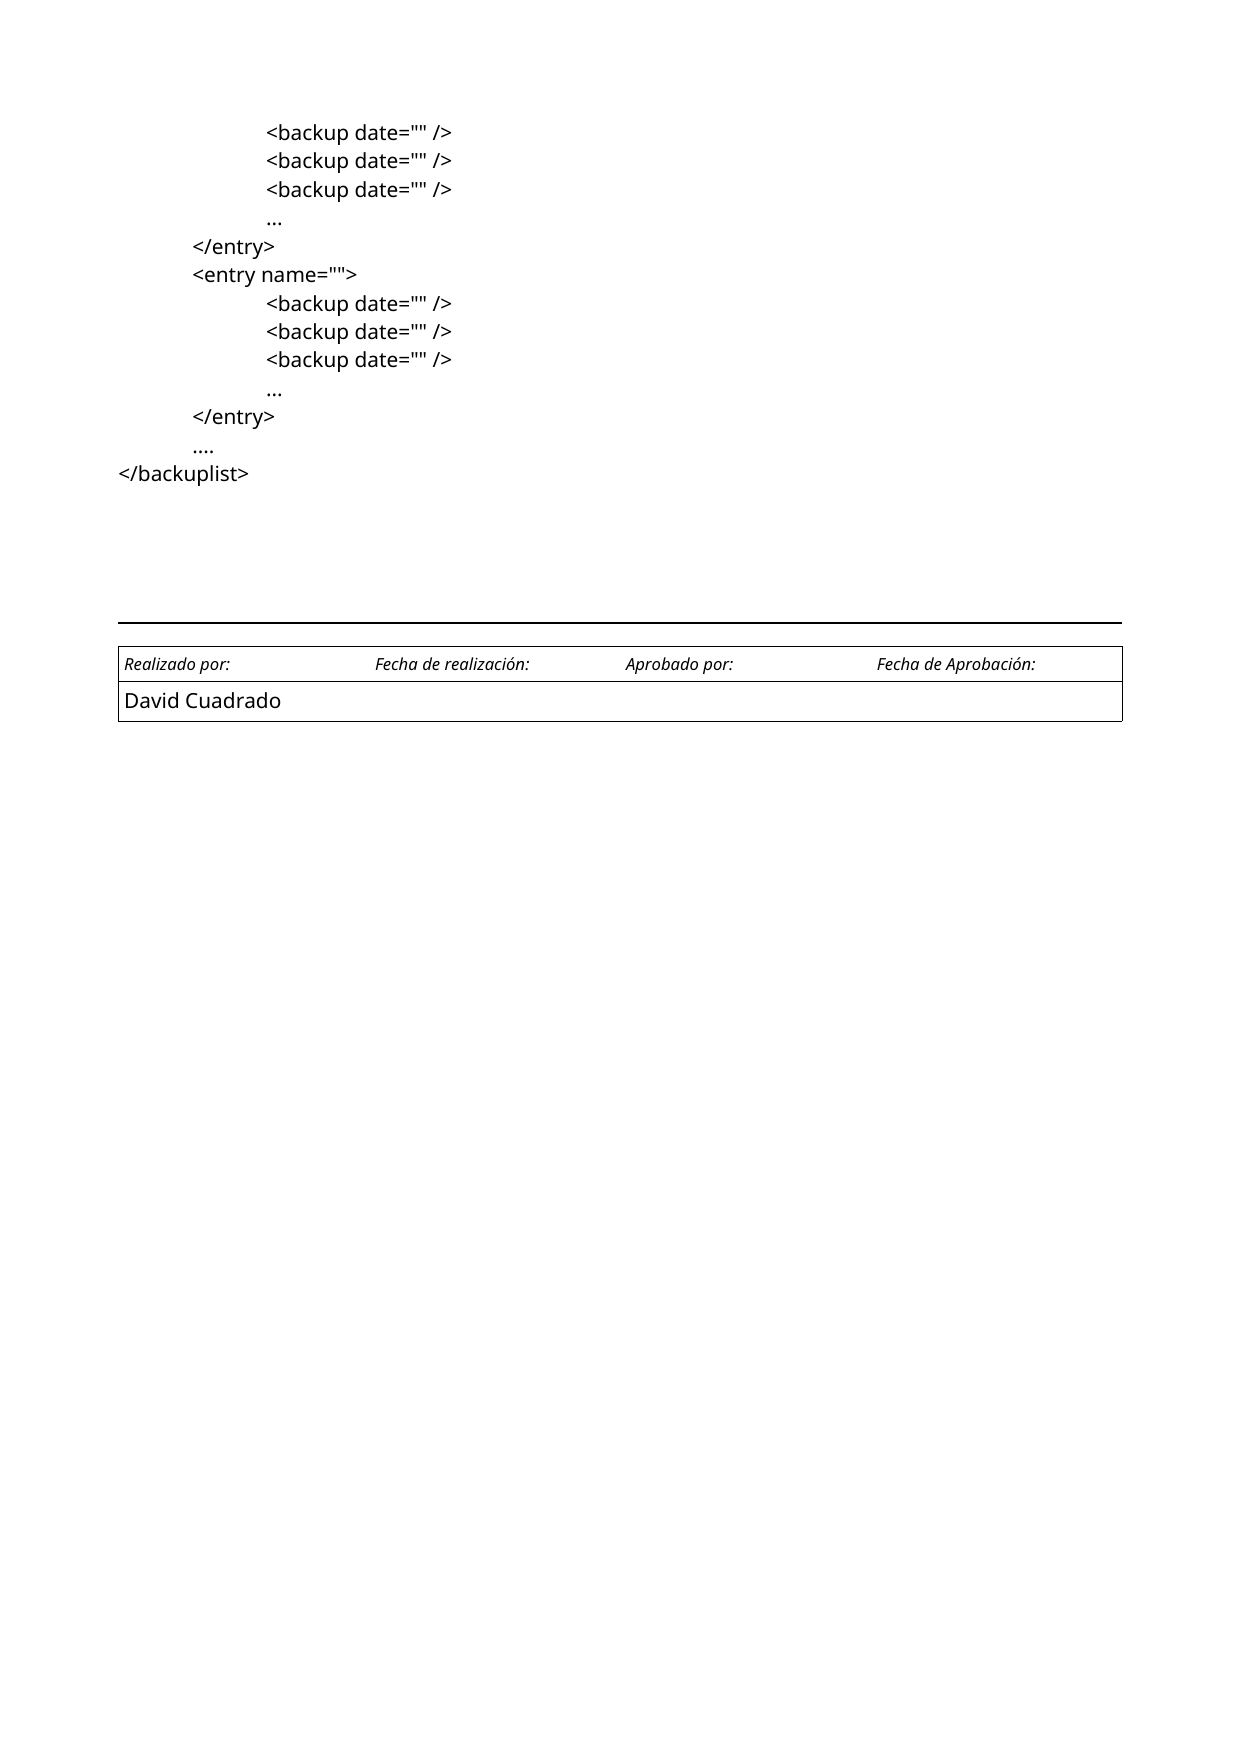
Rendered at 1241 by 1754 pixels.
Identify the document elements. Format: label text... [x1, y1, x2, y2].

table_header Fecha de realización: [369, 647, 620, 681]
table_cell [620, 682, 871, 721]
text ... [118, 203, 1122, 232]
text <backup date="" /> [118, 147, 1122, 175]
text </backuplist> [118, 459, 1122, 488]
table_cell David Cuadrado [119, 682, 369, 721]
text .... [118, 431, 1122, 459]
text </entry> [118, 402, 1122, 431]
text </entry> [118, 232, 1122, 260]
text ... [118, 374, 1122, 402]
table_header Realizado por: [119, 647, 369, 681]
text <backup date="" /> [118, 289, 1122, 317]
text <backup date="" /> [118, 175, 1122, 203]
text <backup date="" /> [118, 317, 1122, 346]
table_cell [369, 682, 620, 721]
text <backup date="" /> [118, 346, 1122, 374]
text <entry name=""> [118, 260, 1122, 289]
table_cell [871, 682, 1122, 721]
table_header Aprobado por: [620, 647, 871, 681]
text <backup date="" /> [118, 118, 1122, 147]
table_header Fecha de Aprobación: [871, 647, 1122, 681]
